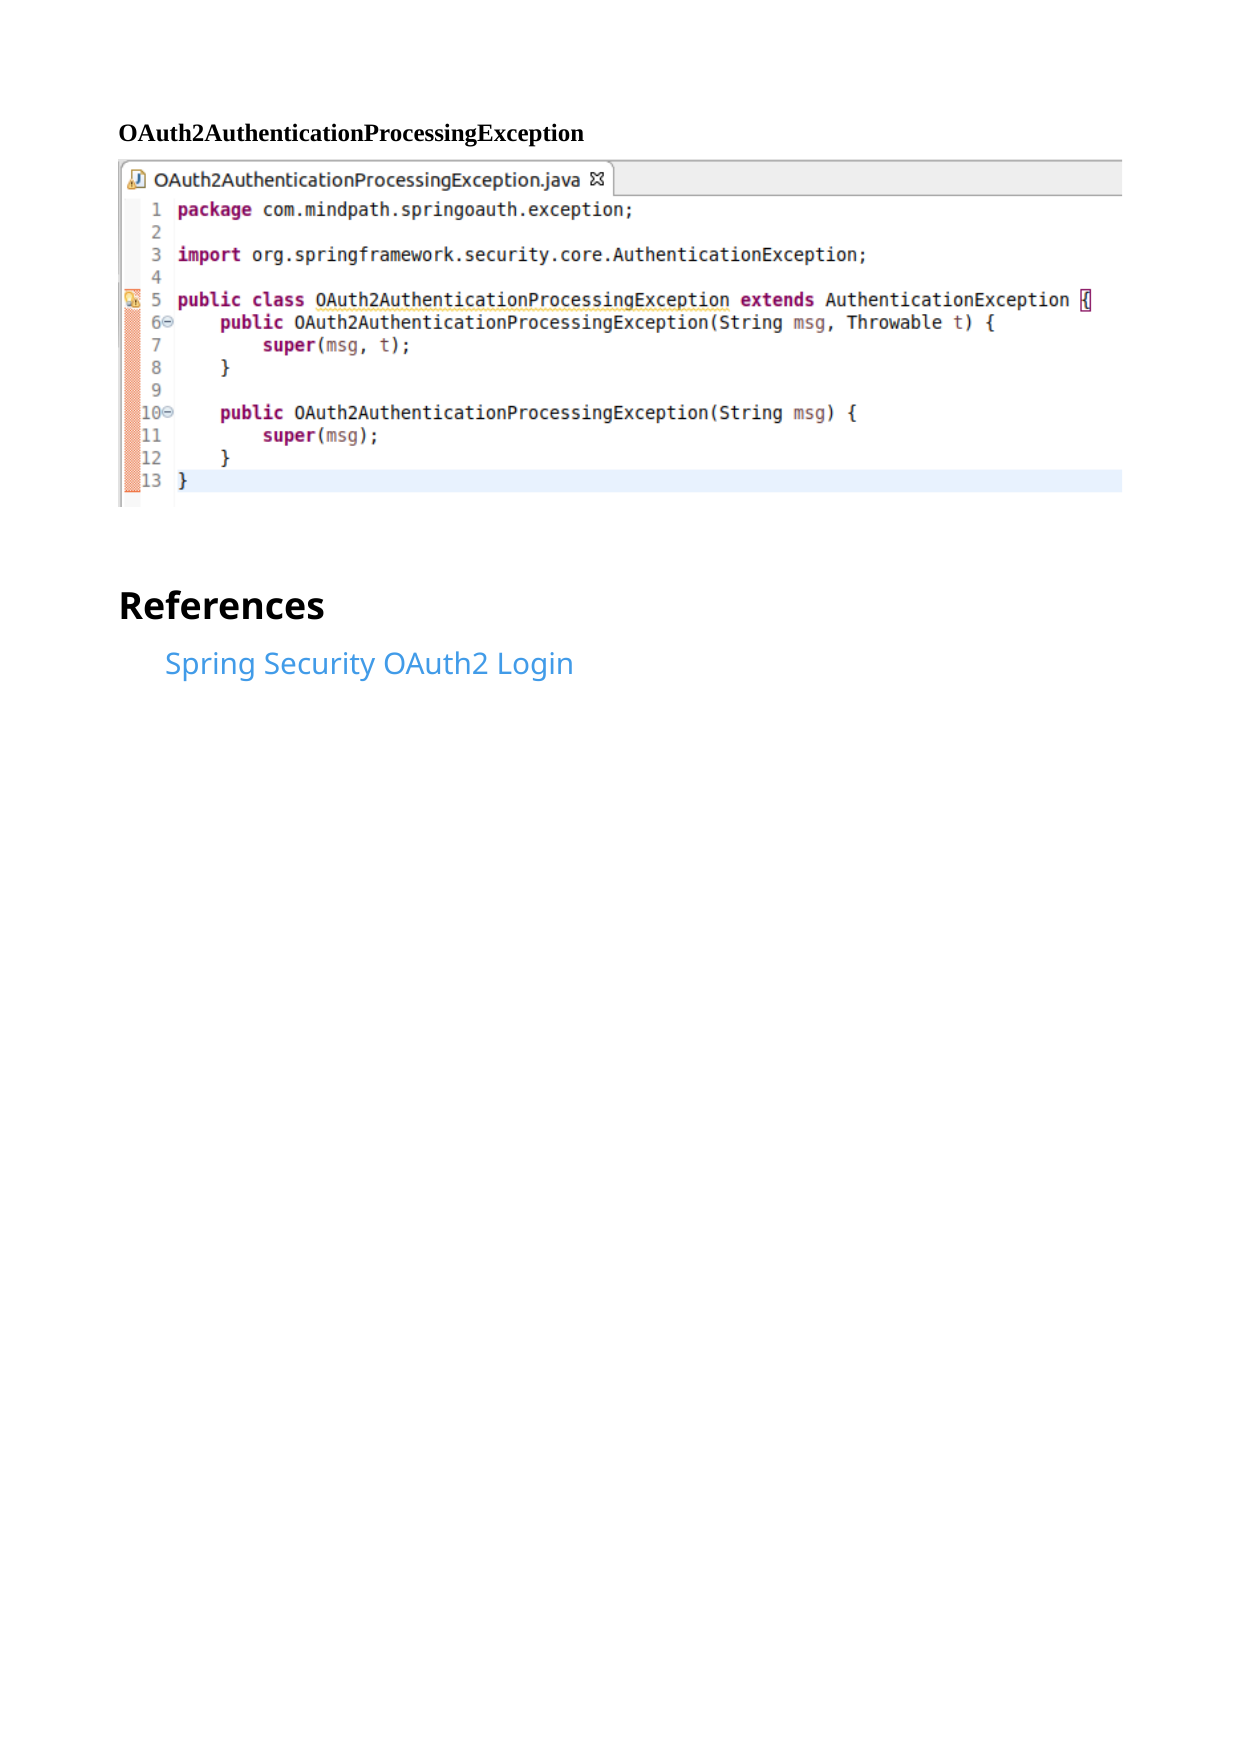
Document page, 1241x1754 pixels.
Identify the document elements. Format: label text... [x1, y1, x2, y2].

list Spring Security OAuth2 Login [118, 643, 1122, 683]
subtitle References [118, 579, 1122, 631]
picture [118, 159, 1123, 507]
subtitle OAuth2AuthenticationProcessingException [118, 118, 1122, 147]
